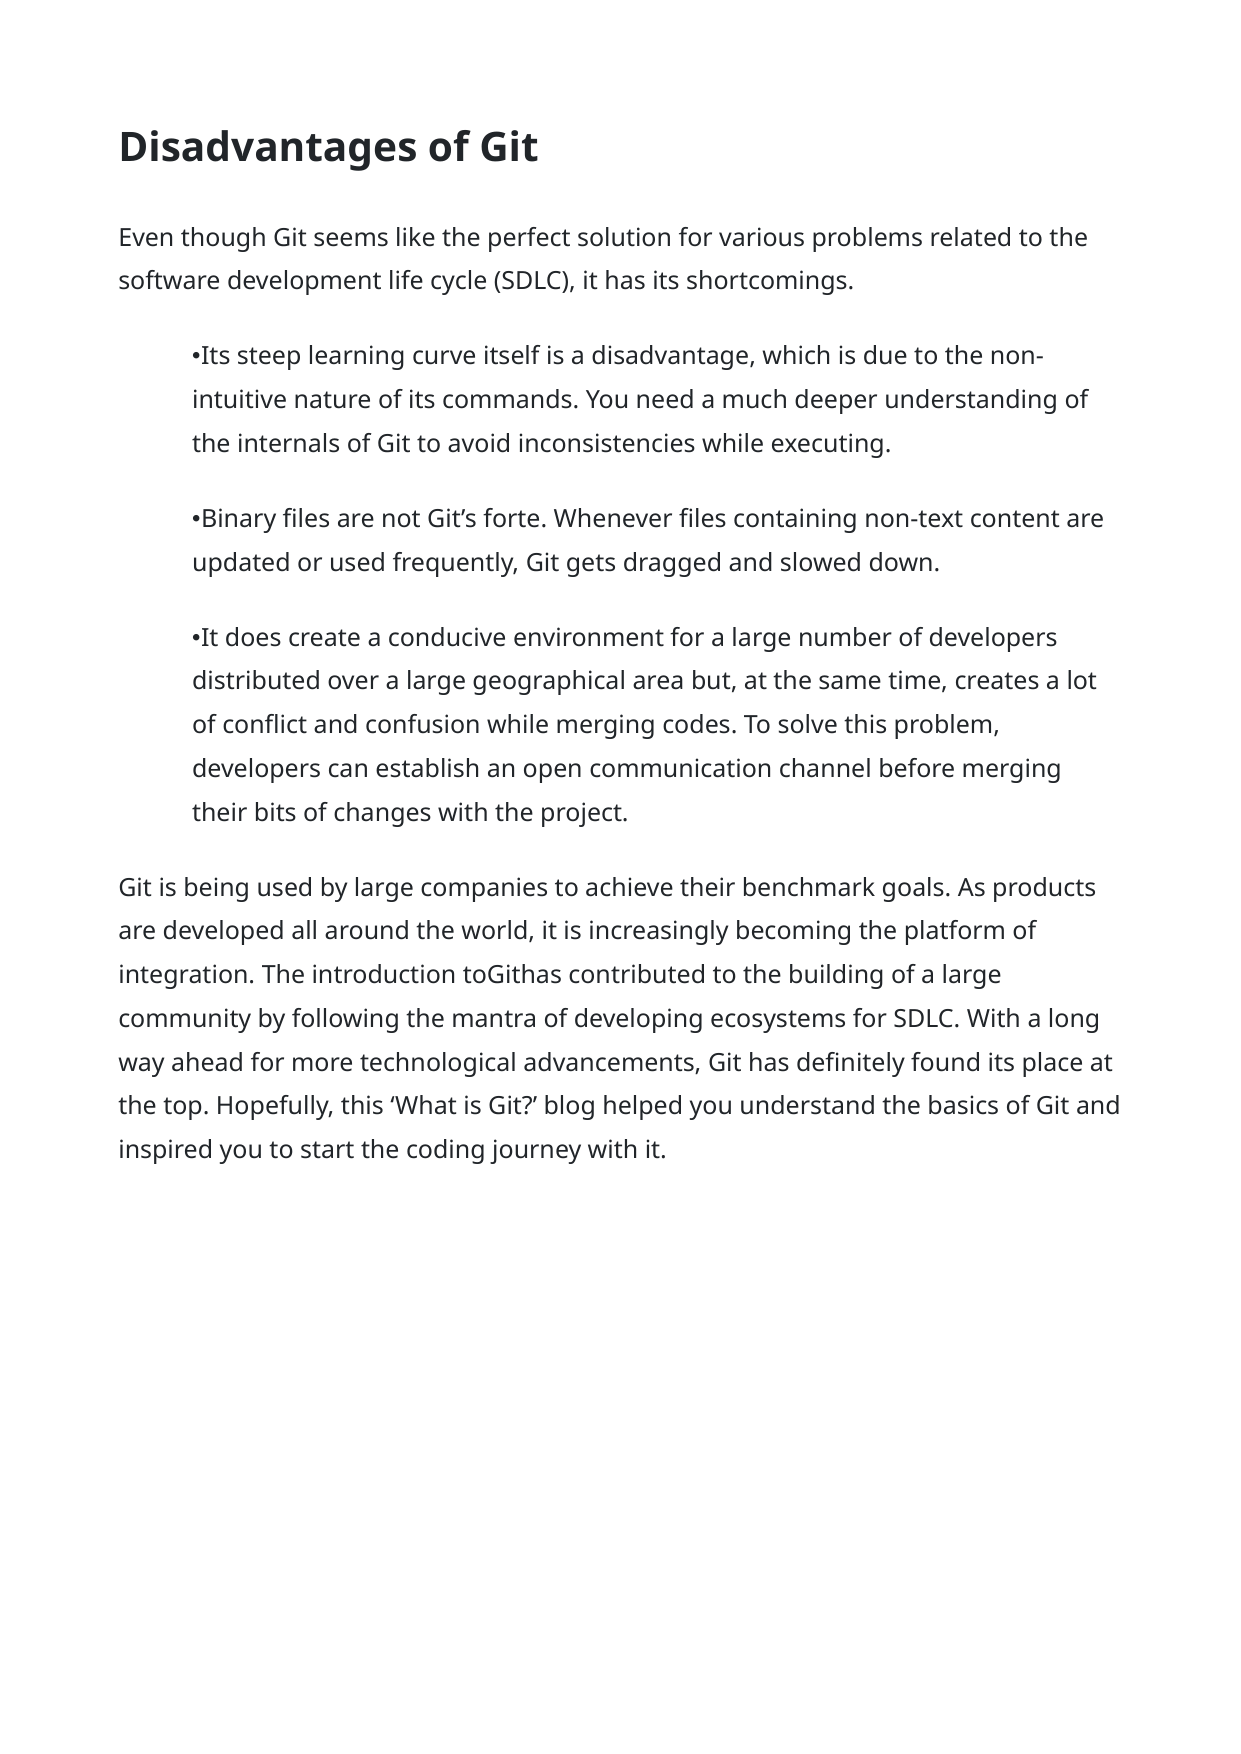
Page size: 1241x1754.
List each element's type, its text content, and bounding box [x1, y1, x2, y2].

list It does create a conducive environment for a large number of developers distributed over a large geographical area but, at the same time, creates a lot of conflict and confusion while merging codes. To solve this problem, developers can establish an open communication channel before merging their bits of changes with the project. [118, 609, 1122, 828]
subtitle Disadvantages of Git [118, 118, 1122, 173]
text Git is being used by large companies to achieve their benchmark goals. As products are developed all around the world, it is increasingly becoming the platform of integration. The introduction toGithas contributed to the building of a large community by following the mantra of developing ecosystems for SDLC. With a long way ahead for more technological advancements, Git has definitely found its place at the top. Hopefully, this ‘What is Git?’ blog helped you understand the basics of Git and inspired you to start the coding journey with it. [118, 859, 1122, 1166]
list Binary files are not Git’s forte. Whenever files containing non-text content are updated or used frequently, Git gets dragged and slowed down. [118, 491, 1122, 578]
list Its steep learning curve itself is a disadvantage, which is due to the non-intuitive nature of its commands. You need a much deeper understanding of the internals of Git to avoid inconsistencies while executing. [118, 328, 1122, 459]
text Even though Git seems like the perfect solution for various problems related to the software development life cycle (SDLC), it has its shortcomings. [118, 209, 1122, 297]
